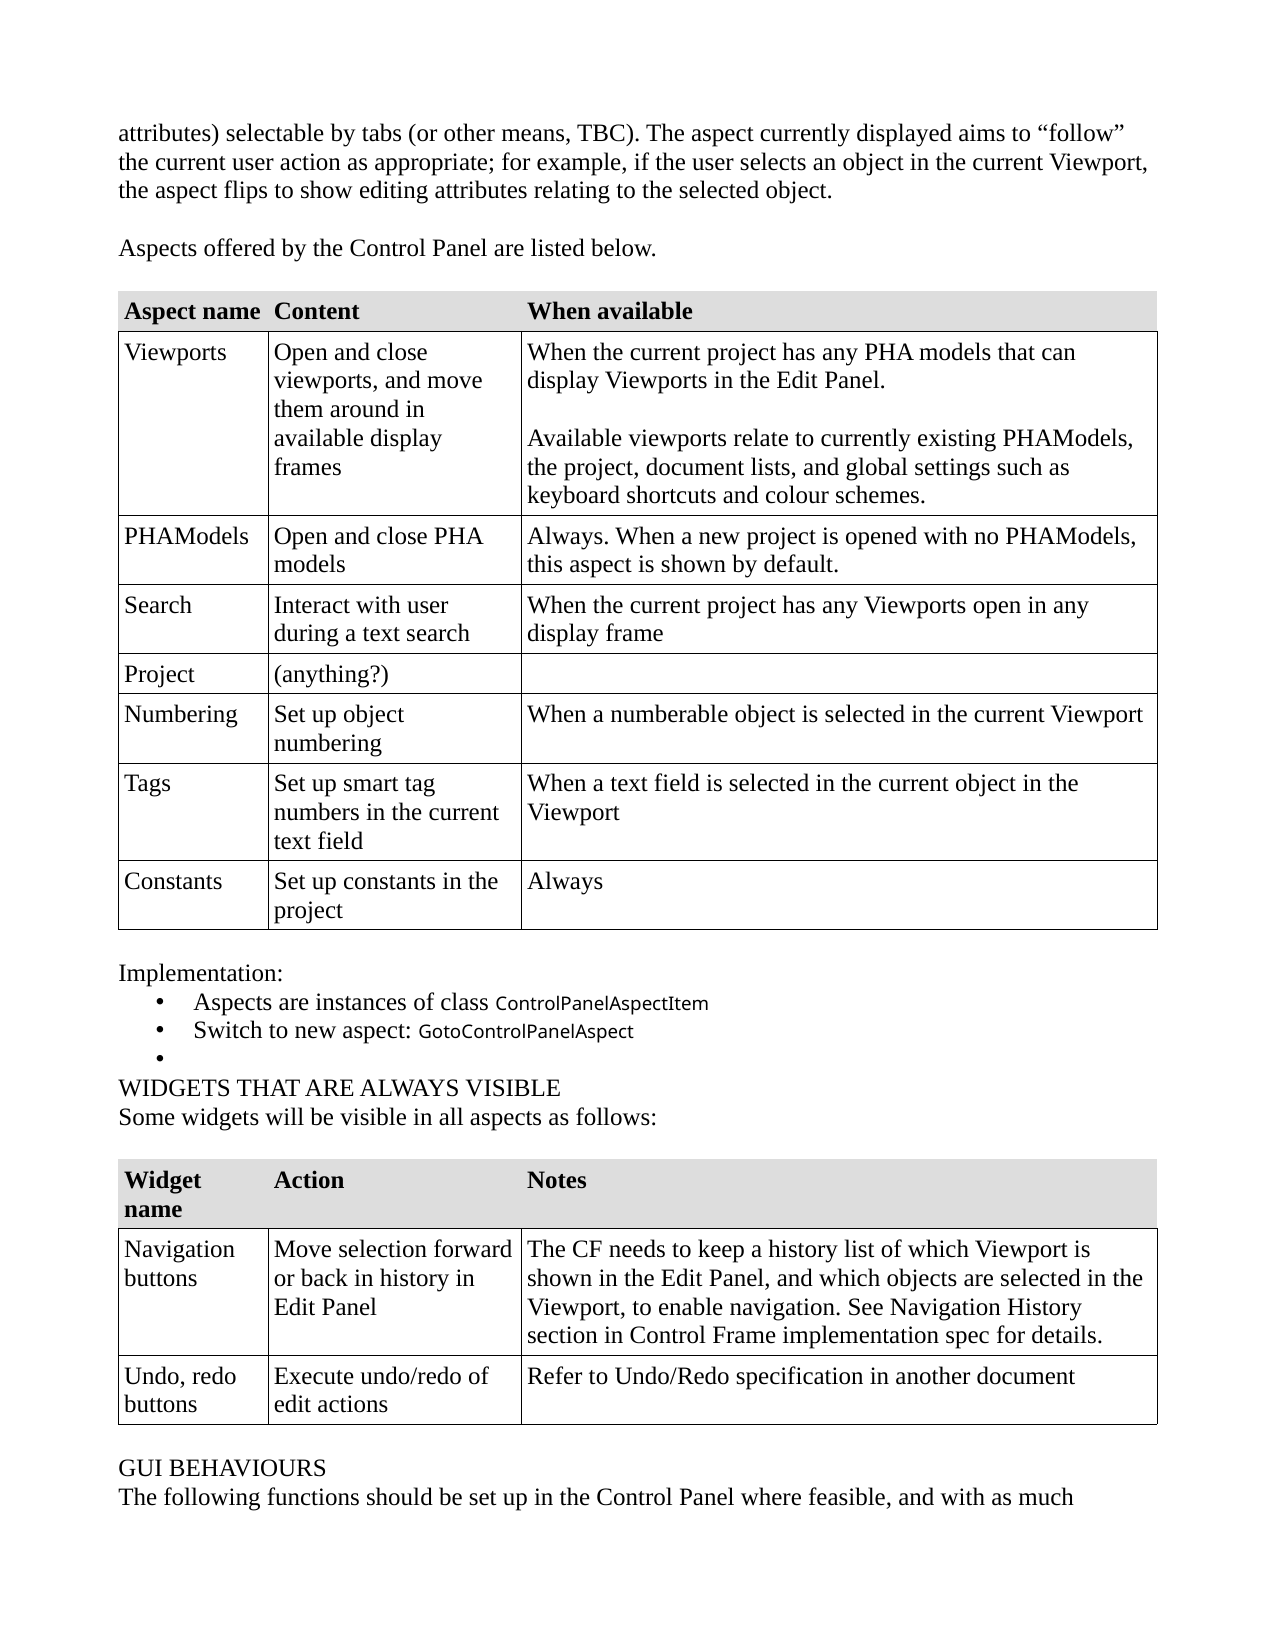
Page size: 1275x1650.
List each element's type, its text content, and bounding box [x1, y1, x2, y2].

table_cell When a text field is selected in the current object in the Viewport [522, 764, 1157, 860]
text attributes) selectable by tabs (or other means, TBC). The aspect currently displayed aims to “follow” the current user action as appropriate; for example, if the user selects an object in the current Viewport, the aspect flips to show editing attributes relating to the selected object. [118, 118, 1157, 204]
text Aspects offered by the Control Panel are listed below. [118, 233, 1157, 262]
table_cell Search [119, 585, 268, 653]
table_cell Undo, redo buttons [119, 1356, 268, 1424]
table_cell Execute undo/redo of edit actions [269, 1356, 521, 1424]
table_cell Constants [119, 861, 268, 929]
table_cell When the current project has any PHA models that can display Viewports in the Edit Panel. Available viewports relate to currently existing PHAModels, the project, document lists, and global settings such as keyboard shortcuts and colour schemes. [522, 332, 1157, 515]
text The following functions should be set up in the Control Panel where feasible, and with as much [118, 1482, 1157, 1510]
table_cell Set up constants in the project [269, 861, 521, 929]
table_cell When the current project has any Viewports open in any display frame [522, 585, 1157, 653]
table_cell (anything?) [269, 654, 521, 693]
table_cell [522, 654, 1157, 693]
table_cell The CF needs to keep a history list of which Viewport is shown in the Edit Panel, and which objects are selected in the Viewport, to enable navigation. See Navigation History section in Control Frame implementation spec for details. [522, 1229, 1157, 1355]
table_header Content [268, 291, 521, 331]
table_header Action [268, 1159, 521, 1228]
table_cell Navigation buttons [119, 1229, 268, 1355]
list Switch to new aspect: GotoControlPanelAspect [156, 1016, 1157, 1044]
table_cell PHAModels [119, 516, 268, 584]
table_cell Open and close PHA models [269, 516, 521, 584]
table_cell Numbering [119, 694, 268, 762]
table_cell When a numberable object is selected in the current Viewport [522, 694, 1157, 762]
table_header Notes [521, 1159, 1157, 1228]
table_header Widget name [118, 1159, 268, 1228]
table_cell Always. When a new project is opened with no PHAModels, this aspect is shown by default. [522, 516, 1157, 584]
text WIDGETS THAT ARE ALWAYS VISIBLE [118, 1073, 1157, 1102]
text GUI BEHAVIOURS [118, 1453, 1157, 1482]
table_cell Interact with user during a text search [269, 585, 521, 653]
text Some widgets will be visible in all aspects as follows: [118, 1102, 1157, 1131]
table_header When available [521, 291, 1157, 331]
table_header Aspect name [118, 291, 268, 331]
table_cell Open and close viewports, and move them around in available display frames [269, 332, 521, 515]
table_cell Set up object numbering [269, 694, 521, 762]
table_cell Viewports [119, 332, 268, 515]
table_cell Set up smart tag numbers in the current text field [269, 764, 521, 860]
table_cell Always [522, 861, 1157, 929]
table_cell Project [119, 654, 268, 693]
table_cell Tags [119, 764, 268, 860]
text Implementation: [118, 958, 1157, 987]
list Aspects are instances of class ControlPanelAspectItem [156, 987, 1157, 1016]
table_cell Move selection forward or back in history in Edit Panel [269, 1229, 521, 1355]
table_cell Refer to Undo/Redo specification in another document [522, 1356, 1157, 1424]
